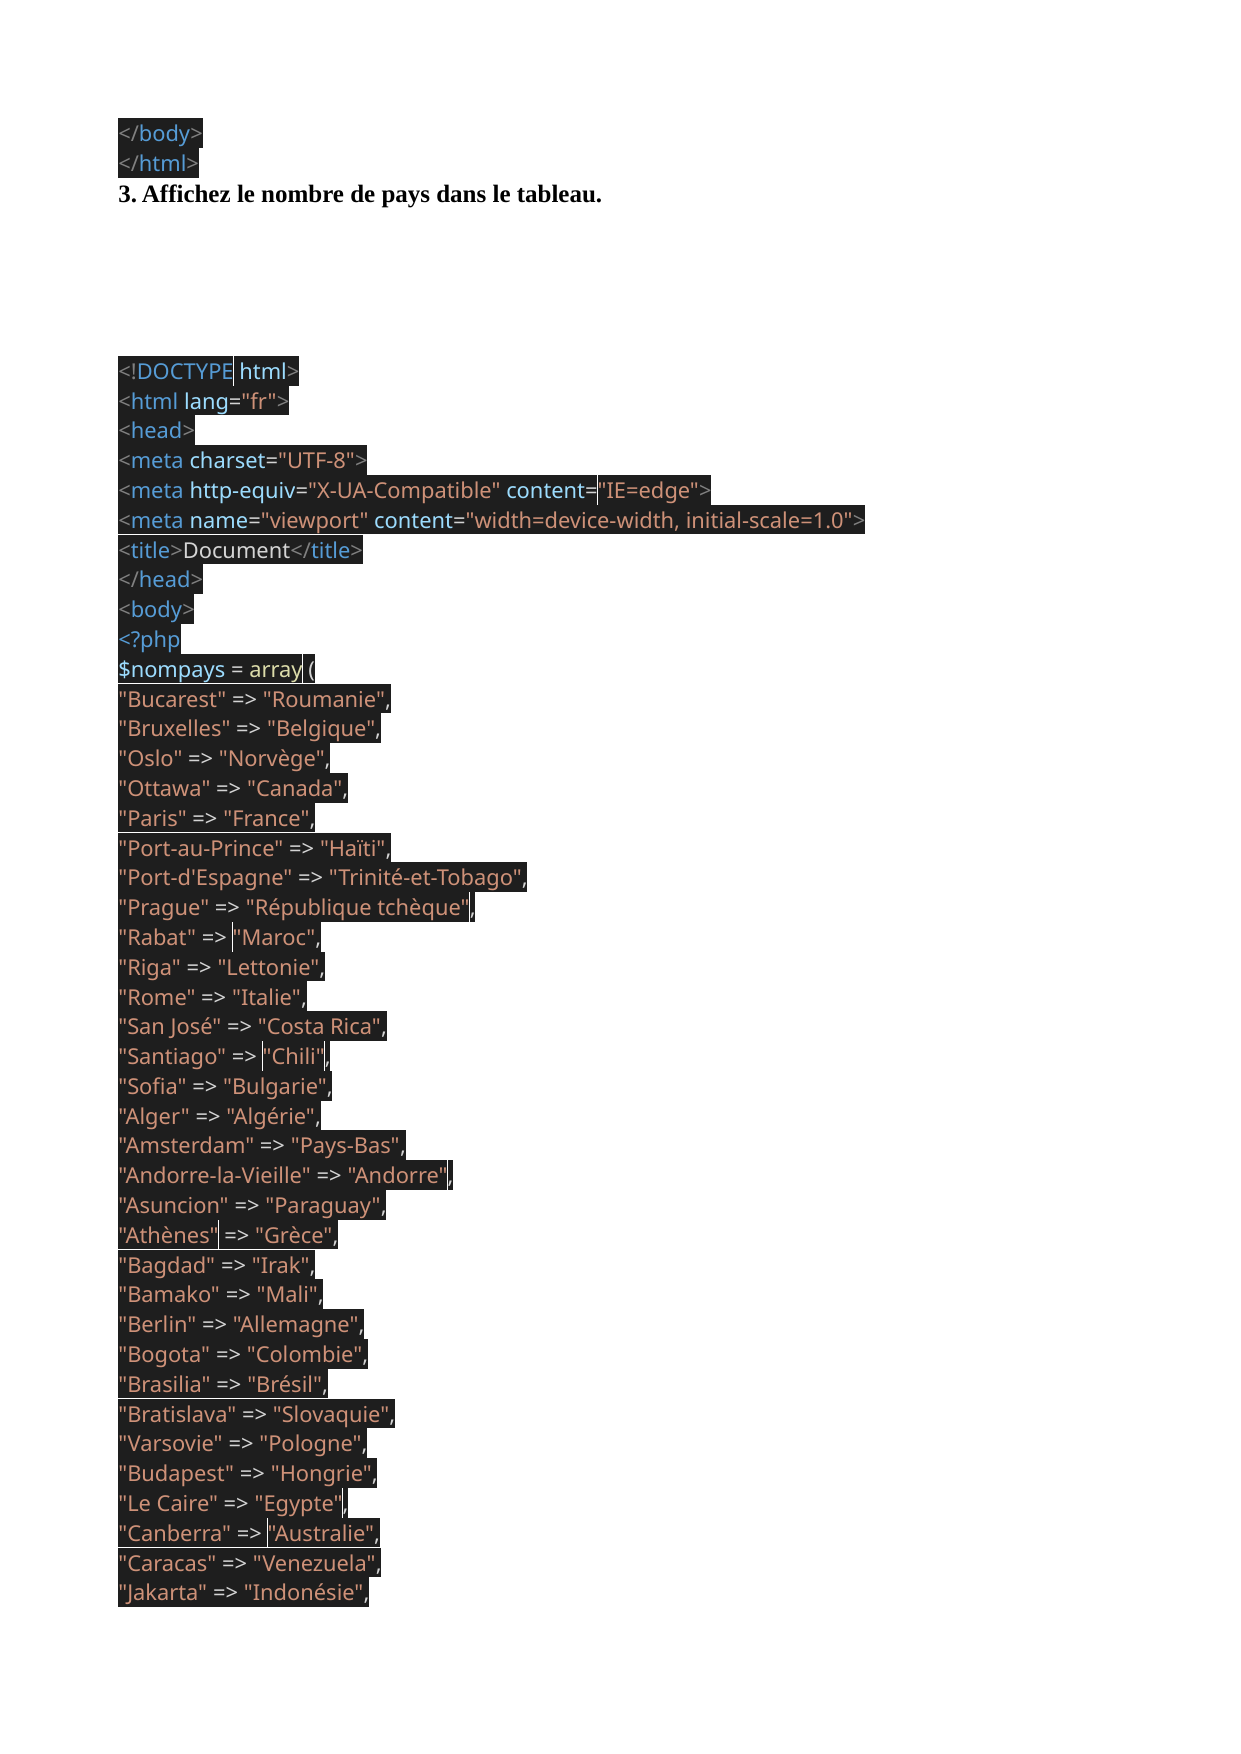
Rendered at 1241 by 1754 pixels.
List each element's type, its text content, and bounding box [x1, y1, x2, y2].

text "Amsterdam" => "Pays-Bas", [118, 1130, 1122, 1160]
text </body> [118, 118, 1122, 148]
text "Caracas" => "Venezuela", [118, 1547, 1122, 1577]
text "Sofia" => "Bulgarie", [118, 1071, 1122, 1101]
text "Brasilia" => "Brésil", [118, 1369, 1122, 1398]
text <title>Document</title> [118, 534, 1122, 564]
text "Port-d'Espagne" => "Trinité-et-Tobago", [118, 862, 1122, 892]
text "Asuncion" => "Paraguay", [118, 1190, 1122, 1220]
text "Oslo" => "Norvège", [118, 743, 1122, 773]
text "Le Caire" => "Egypte", [118, 1488, 1122, 1518]
text "Paris" => "France", [118, 803, 1122, 832]
text <?php [118, 624, 1122, 654]
text </html> [118, 148, 1122, 178]
text "Bruxelles" => "Belgique", [118, 713, 1122, 743]
text "Alger" => "Algérie", [118, 1101, 1122, 1130]
text <body> [118, 594, 1122, 624]
text "Andorre-la-Vieille" => "Andorre", [118, 1160, 1122, 1190]
text "San José" => "Costa Rica", [118, 1011, 1122, 1041]
text 3. Affichez le nombre de pays dans le tableau. [118, 178, 1122, 207]
text "Bamako" => "Mali", [118, 1279, 1122, 1309]
text "Bucarest" => "Roumanie", [118, 683, 1122, 713]
text <meta name="viewport" content="width=device-width, initial-scale=1.0"> [118, 505, 1122, 534]
text <meta charset="UTF-8"> [118, 445, 1122, 475]
text <head> [118, 415, 1122, 445]
text </head> [118, 564, 1122, 594]
text "Rabat" => "Maroc", [118, 922, 1122, 952]
text "Berlin" => "Allemagne", [118, 1309, 1122, 1339]
text "Bogota" => "Colombie", [118, 1339, 1122, 1369]
text "Santiago" => "Chili", [118, 1041, 1122, 1071]
text <meta http-equiv="X-UA-Compatible" content="IE=edge"> [118, 475, 1122, 505]
text "Ottawa" => "Canada", [118, 773, 1122, 803]
text "Port-au-Prince" => "Haïti", [118, 832, 1122, 862]
text "Riga" => "Lettonie", [118, 952, 1122, 981]
text "Jakarta" => "Indonésie", [118, 1577, 1122, 1607]
text "Budapest" => "Hongrie", [118, 1458, 1122, 1488]
text "Canberra" => "Australie", [118, 1518, 1122, 1547]
text "Bagdad" => "Irak", [118, 1249, 1122, 1279]
text $nompays = array ( [118, 654, 1122, 683]
text "Athènes" => "Grèce", [118, 1220, 1122, 1249]
text <!DOCTYPE html> [118, 356, 1122, 386]
text "Bratislava" => "Slovaquie", [118, 1398, 1122, 1428]
text <html lang="fr"> [118, 386, 1122, 415]
text "Rome" => "Italie", [118, 981, 1122, 1011]
text "Varsovie" => "Pologne", [118, 1428, 1122, 1458]
text "Prague" => "République tchèque", [118, 892, 1122, 922]
